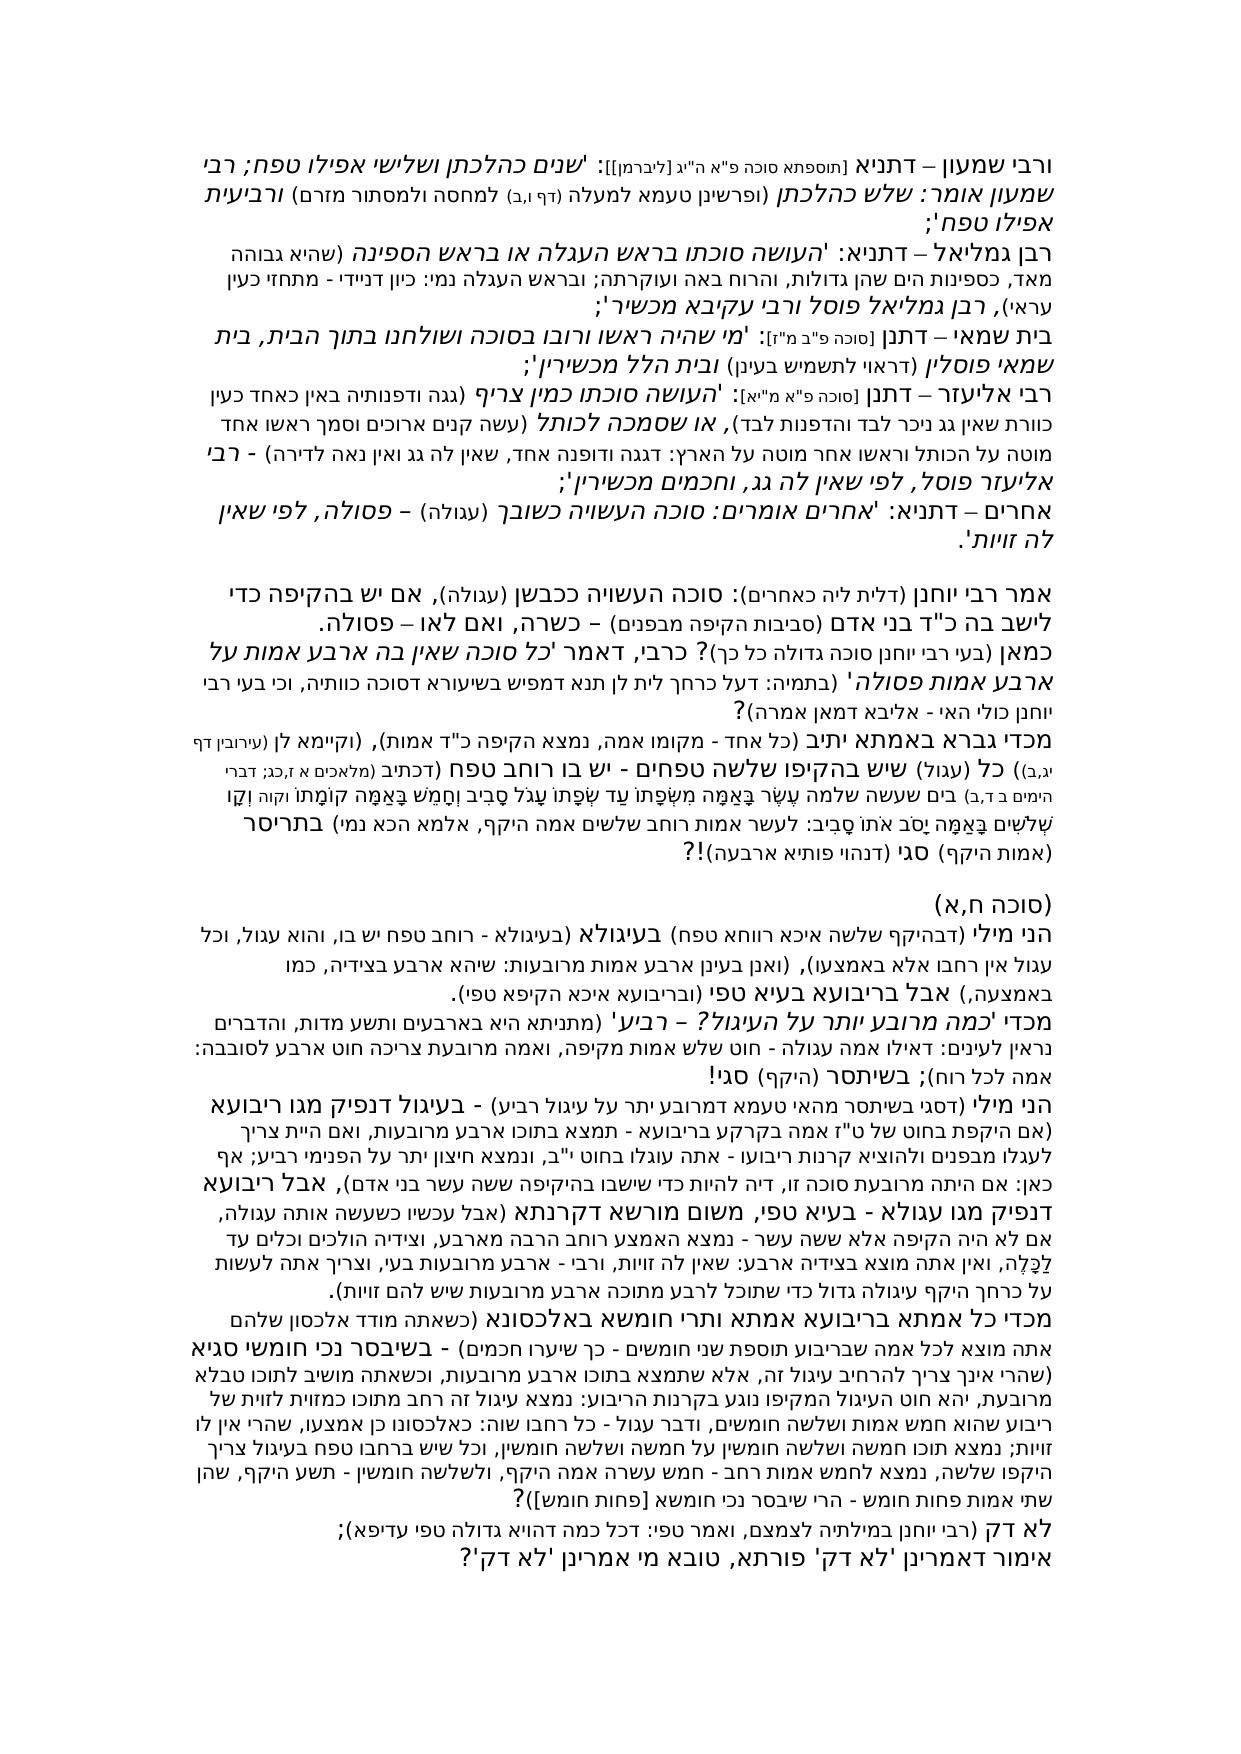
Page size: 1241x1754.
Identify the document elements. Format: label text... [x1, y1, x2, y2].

text כמאן (בעי רבי יוחנן סוכה גדולה כל כך)? כרבי, דאמר 'כל סוכה שאין בה ארבע אמות על ארבע אמות פסולה' (בתמיה: דעל כרחך לית לן תנא דמפיש בשיעורא דסוכה כוותיה, וכי בעי רבי יוחנן כולי האי - אליבא דמאן אמרה)? [187, 637, 1053, 725]
text מכדי כל אמתא בריבועא אמתא ותרי חומשא באלכסונא (כשאתה מודד אלכסון שלהם אתה מוצא לכל אמה שבריבוע תוספת שני חומשים - כך שיערו חכמים) - בשיבסר נכי חומשי סגיא (שהרי אינך צריך להרחיב עיגול זה, אלא שתמצא בתוכו ארבע מרובעות, וכשאתה מושיב לתוכו טבלא מרובעת, יהא חוט העיגול המקיפו נוגע בקרנות הריבוע: נמצא עיגול זה רחב מתוכו כמזוית לזוית של ריבוע שהוא חמש אמות ושלשה חומשים, ודבר עגול - כל רחבו שוה: כאלכסונו כן אמצעו, שהרי אין לו זויות; נמצא תוכו חמשה ושלשה חומשין על חמשה ושלשה חומשין, וכל שיש ברחבו טפח בעיגול צריך היקפו שלשה, נמצא לחמש אמות רחב - חמש עשרה אמה היקף, ולשלשה חומשין - תשע היקף, שהן שתי אמות פחות חומש - הרי שיבסר נכי חומשא [פחות חומש])? [187, 1304, 1053, 1514]
text הני מילי (דבהיקף שלשה איכא רווחא טפח) בעיגולא (בעיגולא - רוחב טפח יש בו, והוא עגול, וכל עגול אין רחבו אלא באמצעו), (ואנן בעינן ארבע אמות מרובעות: שיהא ארבע בצידיה, כמו באמצעה,) אבל בריבועא בעיא טפי (ובריבועא איכא הקיפא טפי). [187, 919, 1053, 1007]
text ורבי שמעון – דתניא [תוספתא סוכה פ"א ה"יג [ליברמן]]: 'שנים כהלכתן ושלישי אפילו טפח; רבי שמעון אומר: שלש כהלכתן (ופרשינן טעמא למעלה (דף ו,ב) למחסה ולמסתור מזרם) ורביעית אפילו טפח'; [187, 150, 1053, 238]
text הני מילי (דסגי בשיתסר מהאי טעמא דמרובע יתר על עיגול רביע) - בעיגול דנפיק מגו ריבועא (אם היקפת בחוט של ט"ז אמה בקרקע בריבועא - תמצא בתוכו ארבע מרובעות, ואם היית צריך לעגלו מבפנים ולהוציא קרנות ריבועו - אתה עוגלו בחוט י"ב, ונמצא חיצון יתר על הפנימי רביע; אף כאן: אם היתה מרובעת סוכה זו, דיה להיות כדי שישבו בהיקיפה ששה עשר בני אדם), אבל ריבועא דנפיק מגו עגולא - בעיא טפי, משום מורשא דקרנתא (אבל עכשיו כשעשה אותה עגולה, אם לא היה הקיפה אלא ששה עשר - נמצא האמצע רוחב הרבה מארבע, וצידיה הולכים וכלים עד לַכָּלֶה, ואין אתה מוצא בצידיה ארבע: שאין לה זויות, ורבי - ארבע מרובעות בעי, וצריך אתה לעשות על כרחך היקף עיגולה גדול כדי שתוכל לרבע מתוכה ארבע מרובעות שיש להם זויות). [187, 1090, 1053, 1304]
text אימור דאמרינן 'לא דק' פורתא, טובא מי אמרינן 'לא דק'? [187, 1543, 1053, 1572]
text בית שמאי – דתנן [סוכה פ"ב מ"ז]: 'מי שהיה ראשו ורובו בסוכה ושולחנו בתוך הבית, בית שמאי פוסלין (דראוי לתשמיש בעינן) ובית הלל מכשירין'; [187, 321, 1053, 379]
text רבי אליעזר – דתנן [סוכה פ"א מ"יא]: 'העושה סוכתו כמין צריף (גגה ודפנותיה באין כאחד כעין כוורת שאין גג ניכר לבד והדפנות לבד), או שסמכה לכותל (עשה קנים ארוכים וסמך ראשו אחד מוטה על הכותל וראשו אחר מוטה על הארץ: דגגה ודופנה אחד, שאין לה גג ואין נאה לדירה) - רבי אליעזר פוסל, לפי שאין לה גג, וחכמים מכשירין'; [187, 379, 1053, 496]
text רבן גמליאל – דתניא: 'העושה סוכתו בראש העגלה או בראש הספינה (שהיא גבוהה מאד, כספינות הים שהן גדולות, והרוח באה ועוקרתה; ובראש העגלה נמי: כיון דניידי - מתחזי כעין עראי), רבן גמליאל פוסל ורבי עקיבא מכשיר'; [187, 238, 1053, 321]
text מכדי גברא באמתא יתיב (כל אחד - מקומו אמה, נמצא הקיפה כ"ד אמות), (וקיימא לן (עירובין דף יג,ב)) כל (עגול) שיש בהקיפו שלשה טפחים - יש בו רוחב טפח (דכתיב (מלאכים א ז,כג; דברי הימים ב ד,ב) בים שעשה שלמה עֶשֶׂר בָּאַמָּה מִשְּׂפָתוֹ עַד שְׂפָתוֹ עָגֹל סָבִיב וְחָמֵשׁ בָּאַמָּה קוֹמָתוֹ וקוה וְקָו שְׁלֹשִׁים בָּאַמָּה יָסֹב אֹתוֹ סָבִיב: לעשר אמות רוחב שלשים אמה היקף, אלמא הכא נמי) בתריסר (אמות היקף) סגי (דנהוי פותיא ארבעה)!? [187, 725, 1053, 866]
text (סוכה ח,א) [187, 890, 1053, 919]
text אמר רבי יוחנן (דלית ליה כאחרים): סוכה העשויה ככבשן (עגולה), אם יש בהקיפה כדי לישב בה כ"ד בני אדם (סביבות הקיפה מבפנים) – כשרה, ואם לאו – פסולה. [187, 579, 1053, 637]
text אחרים – דתניא: 'אחרים אומרים: סוכה העשויה כשובך (עגולה) – פסולה, לפי שאין לה זויות'. [187, 496, 1053, 555]
text מכדי 'כמה מרובע יותר על העיגול? – רביע' (מתניתא היא בארבעים ותשע מדות, והדברים נראין לעינים: דאילו אמה עגולה - חוט שלש אמות מקיפה, ואמה מרובעת צריכה חוט ארבע לסובבה: אמה לכל רוח); בשיתסר (היקף) סגי! [187, 1007, 1053, 1090]
text לא דק (רבי יוחנן במילתיה לצמצם, ואמר טפי: דכל כמה דהויא גדולה טפי עדיפא); [187, 1514, 1053, 1543]
